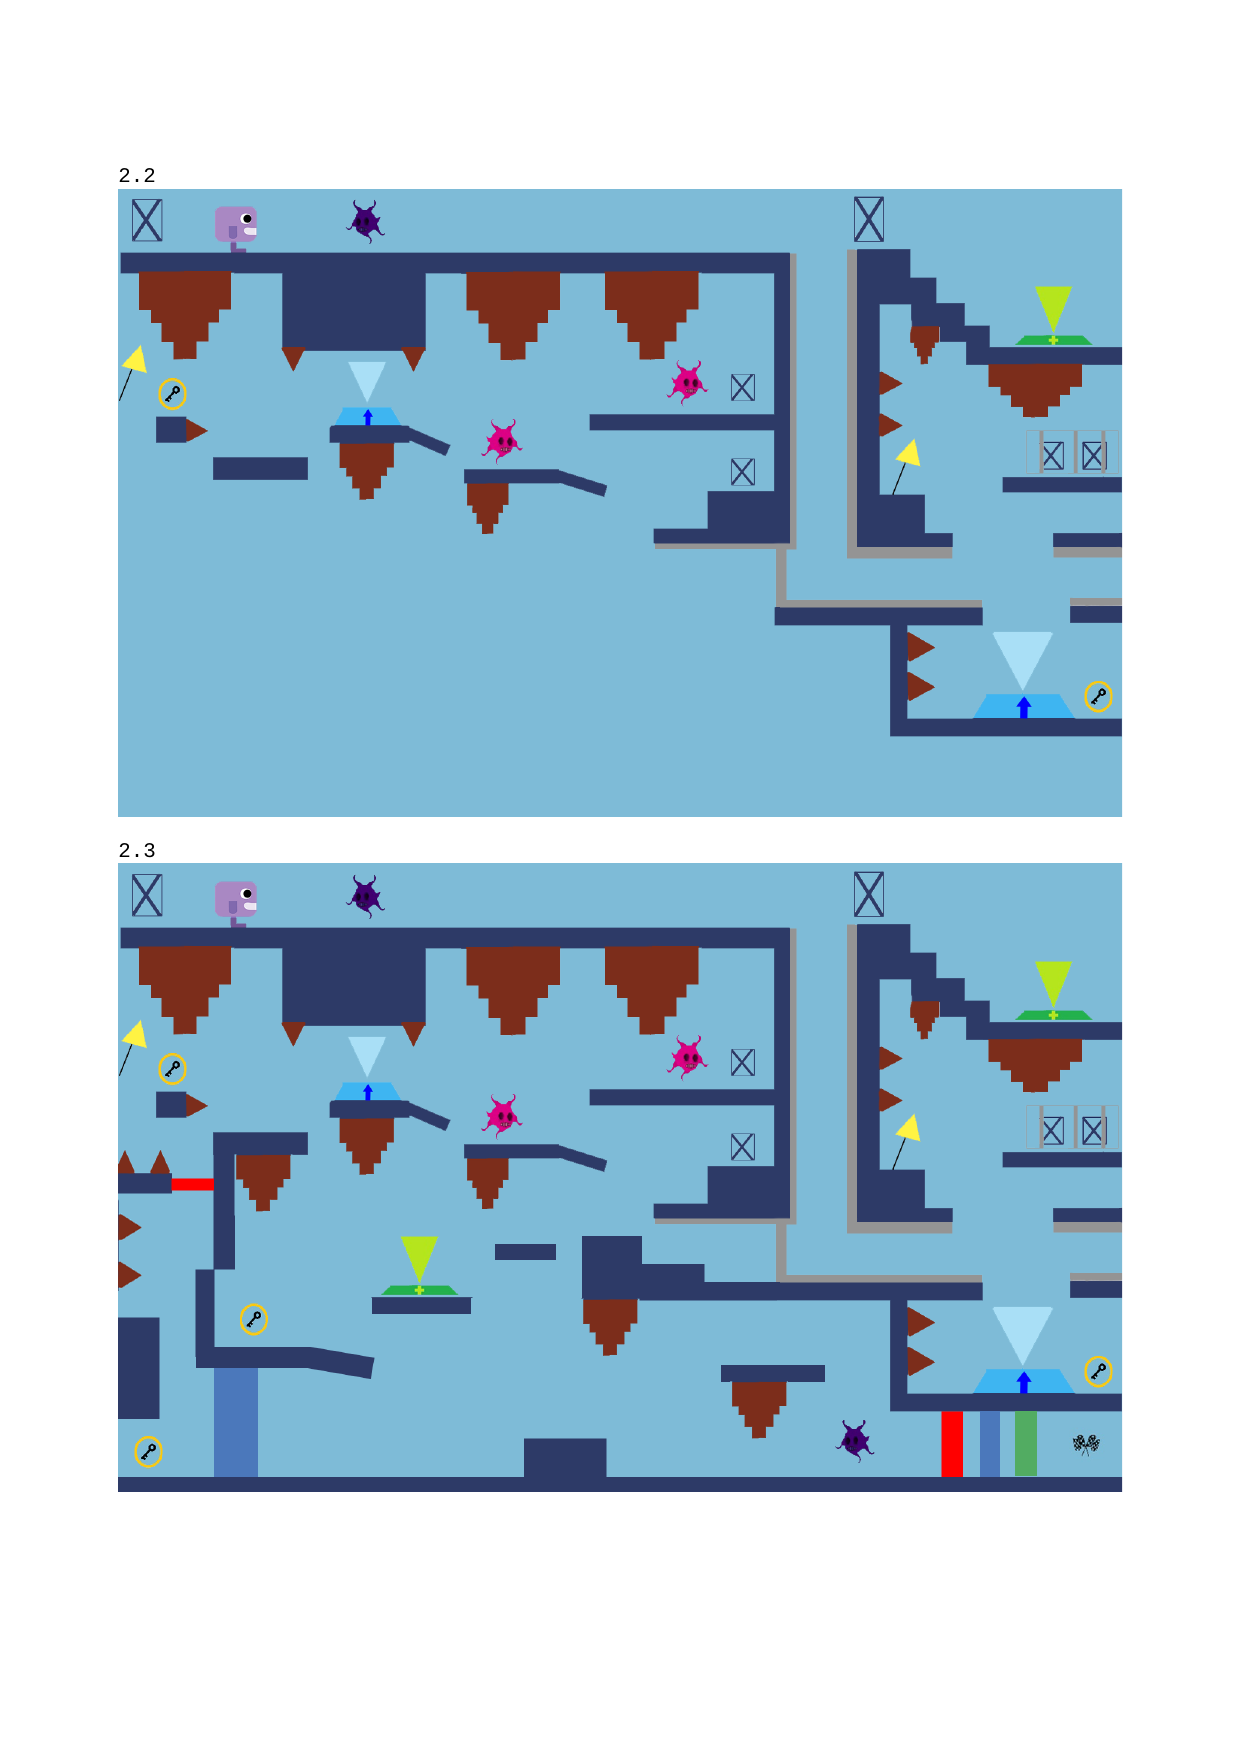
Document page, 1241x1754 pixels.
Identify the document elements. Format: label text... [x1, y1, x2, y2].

picture [118, 863, 1123, 1492]
text 2.2 [118, 165, 1122, 189]
picture [118, 189, 1123, 817]
text 2.3 [118, 840, 1122, 863]
